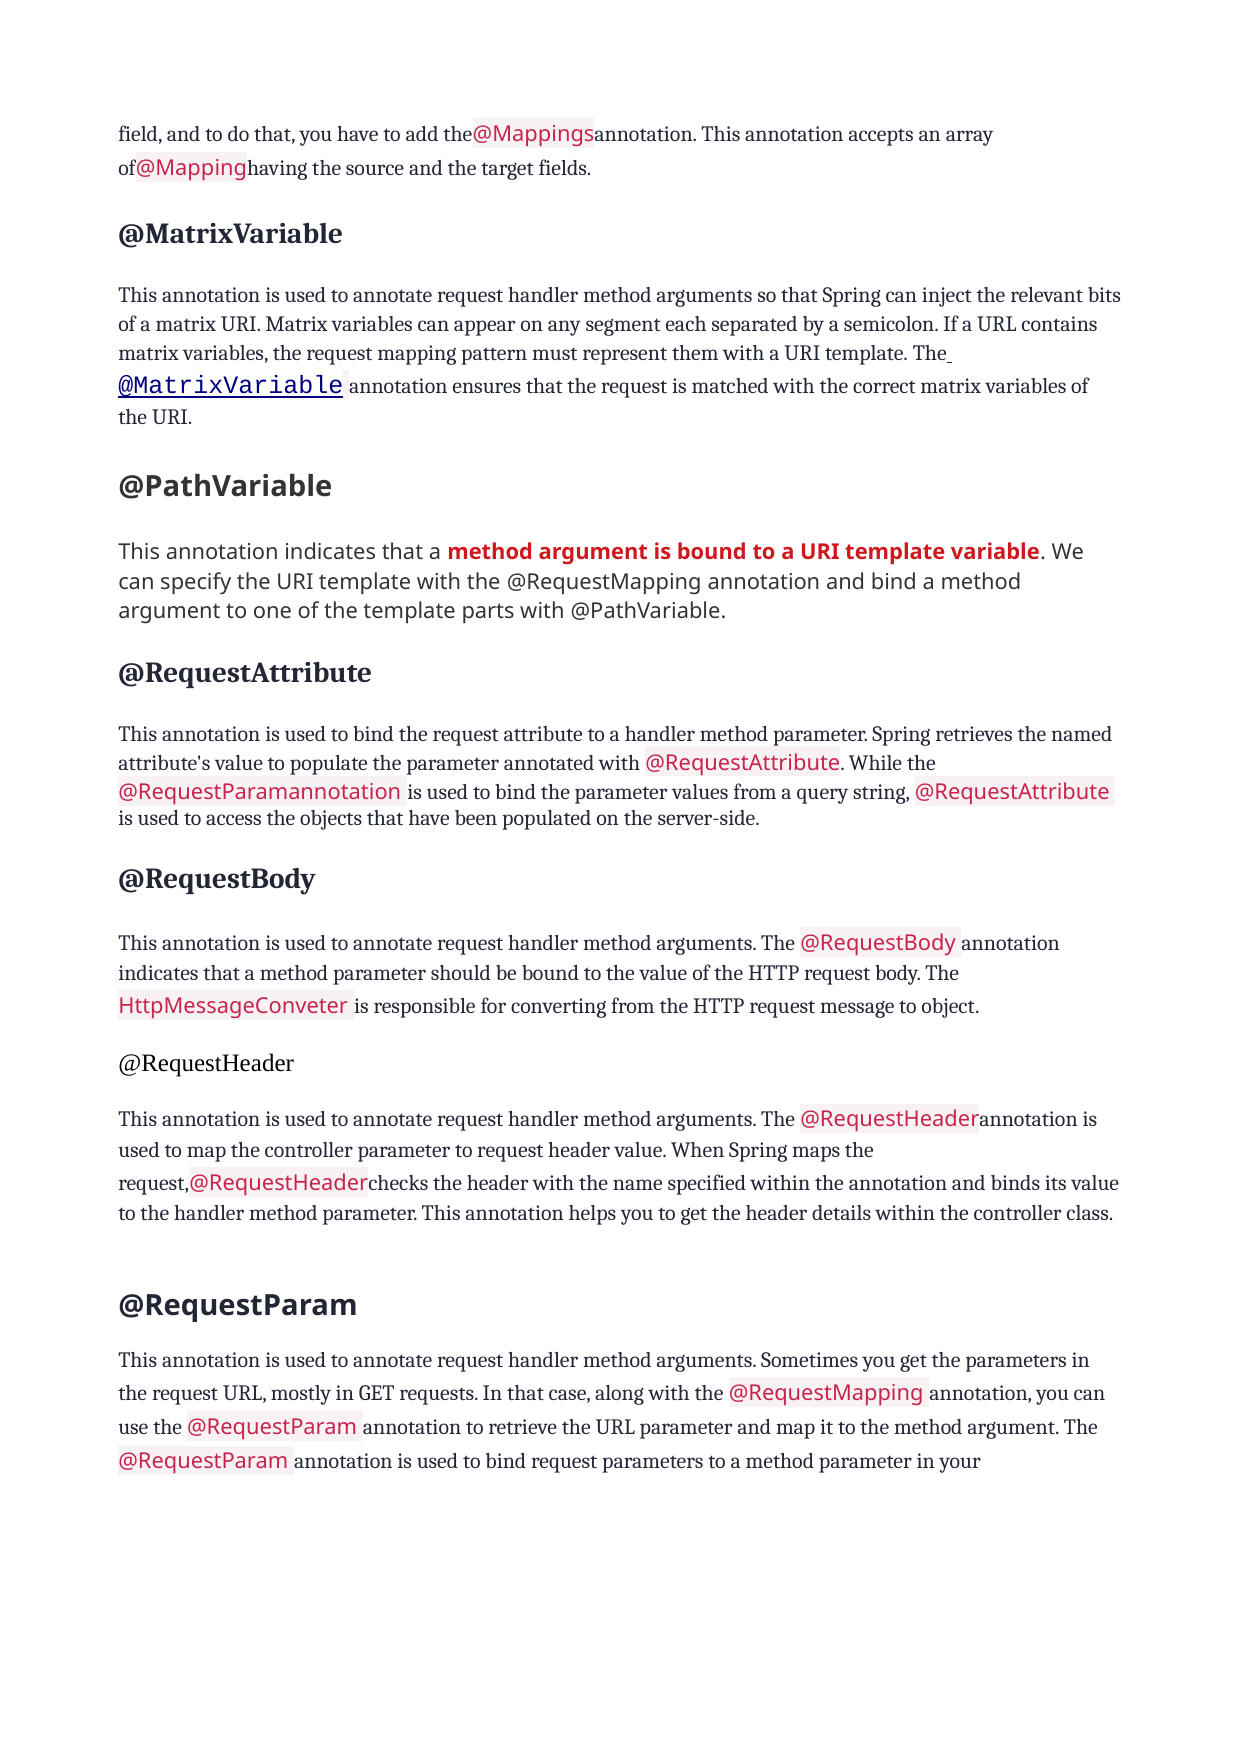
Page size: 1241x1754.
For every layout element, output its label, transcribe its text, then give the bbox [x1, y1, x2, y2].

subtitle @RequestParam [118, 1284, 1122, 1324]
text This annotation is used to annotate request handler method arguments. The @RequestBody annotation indicates that a method parameter should be bound to the value of the HTTP request body. The HttpMessageConveter is responsible for converting from the HTTP request message to object. [118, 927, 1122, 1020]
subtitle @RequestBody [118, 862, 1122, 896]
text This annotation is used to annotate request handler method arguments. The @RequestHeaderannotation is used to map the controller parameter to request header value. When Spring maps the request,@RequestHeaderchecks the header with the name specified within the annotation and binds its value to the handler method parameter. This annotation helps you to get the header details within the controller class. [118, 1103, 1122, 1226]
text This annotation is used to annotate request handler method arguments. Sometimes you get the parameters in the request URL, mostly in GET requests. In that case, along with the @RequestMapping annotation, you can use the @RequestParam annotation to retrieve the URL parameter and map it to the method argument. The @RequestParam annotation is used to bind request parameters to a method parameter in your [118, 1348, 1122, 1475]
subtitle This annotation is used to bind the request attribute to a handler method parameter. Spring retrieves the named attribute's value to populate the parameter annotated with @RequestAttribute. While the @RequestParamannotation is used to bind the parameter values from a query string, @RequestAttribute is used to access the objects that have been populated on the server-side. [118, 721, 1122, 831]
subtitle @RequestAttribute [118, 656, 1122, 690]
text field, and to do that, you have to add the@Mappingsannotation. This annotation accepts an array of@Mappinghaving the source and the target fields. [118, 118, 1122, 182]
subtitle This annotation indicates that a method argument is bound to a URI template variable. We can specify the URI template with the @RequestMapping annotation and bind a method argument to one of the template parts with @PathVariable. [118, 536, 1122, 625]
subtitle @PathVariable [118, 465, 1122, 504]
text @RequestHeader [118, 1048, 1122, 1077]
text This annotation is used to annotate request handler method arguments so that Spring can inject the relevant bits of a matrix URI. Matrix variables can appear on any segment each separated by a semicolon. If a URL contains matrix variables, the request mapping pattern must represent them with a URI template. The @MatrixVariable annotation ensures that the request is matched with the correct matrix variables of the URI. [118, 282, 1122, 430]
subtitle @MatrixVariable [118, 218, 1122, 251]
